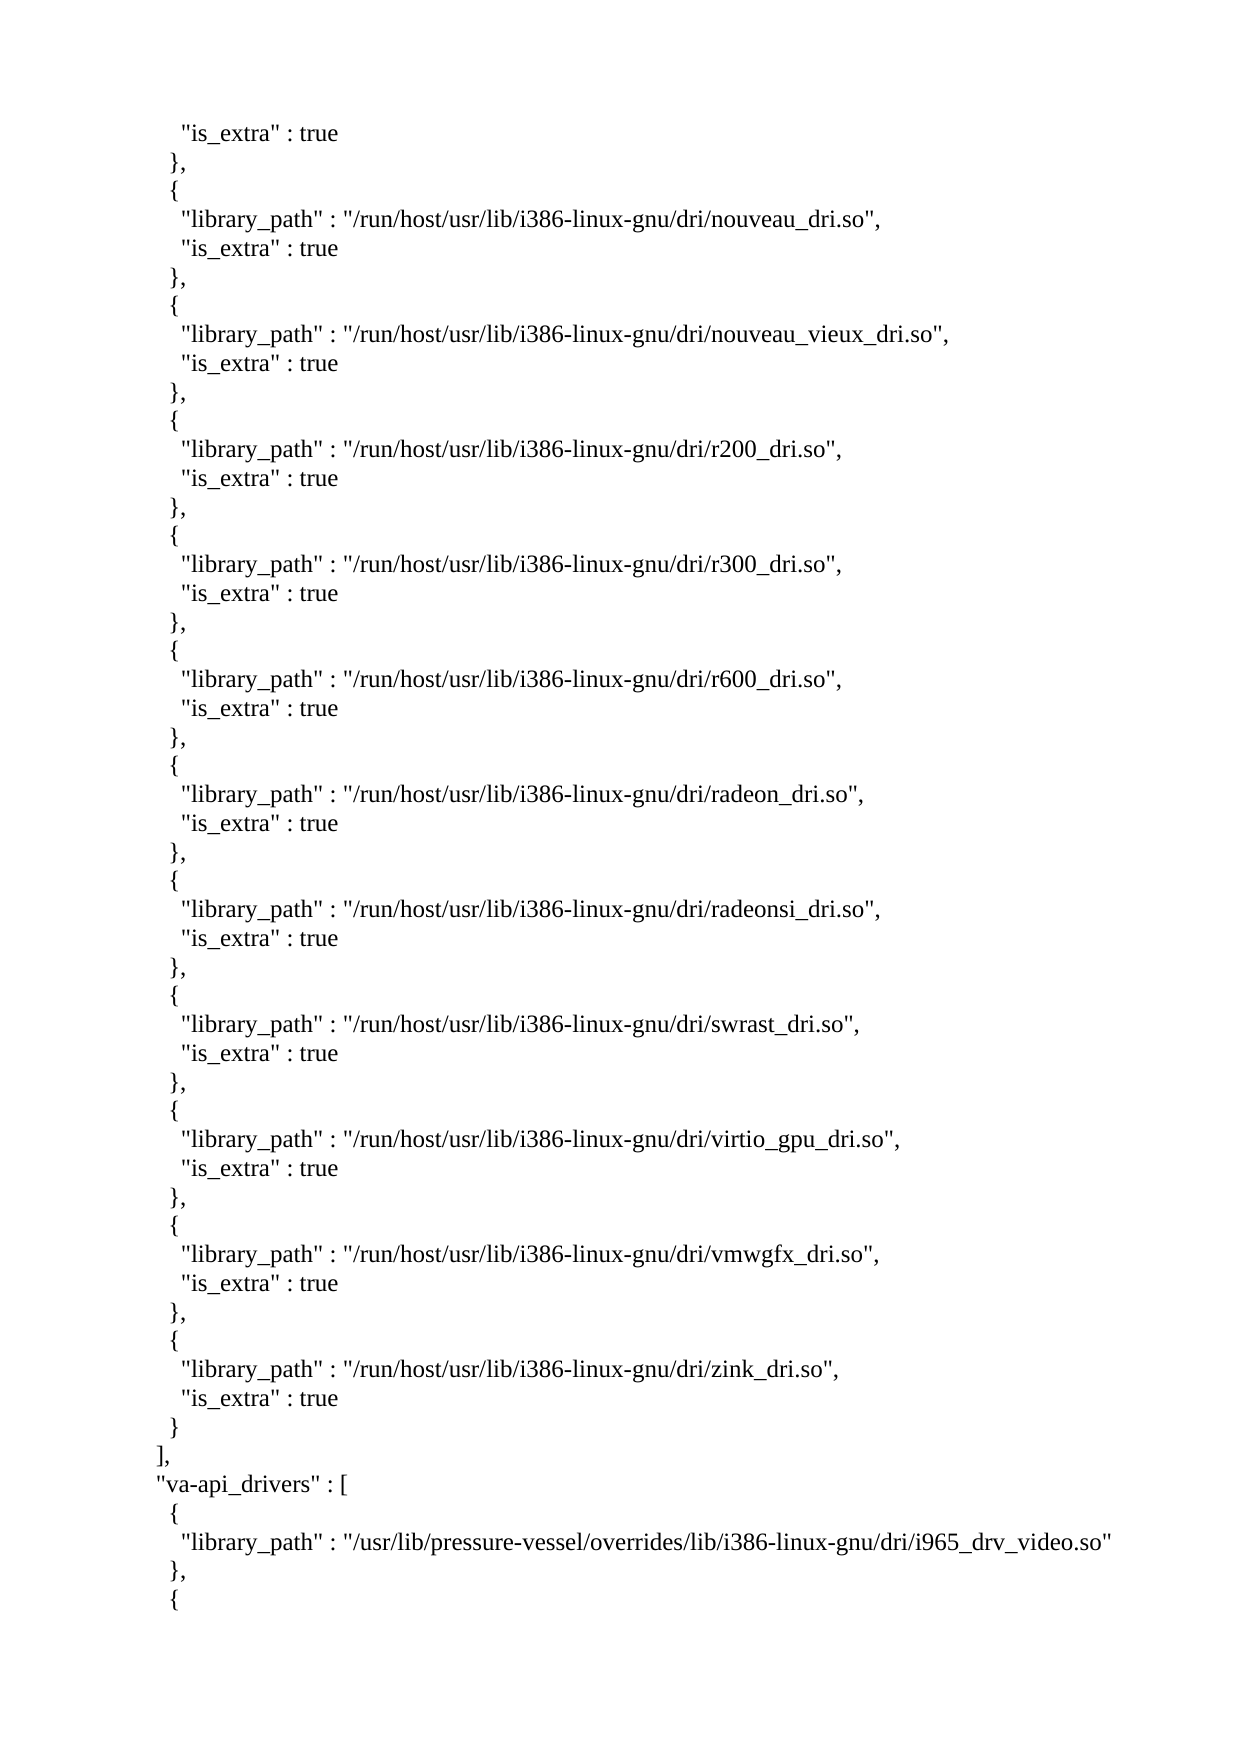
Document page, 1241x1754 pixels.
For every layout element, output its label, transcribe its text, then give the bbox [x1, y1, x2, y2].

text "library_path" : "/usr/lib/pressure-vessel/overrides/lib/i386-linux-gnu/dri/i965_drv_video.so" [118, 1527, 1122, 1556]
text }, [118, 1556, 1122, 1584]
text { [118, 1498, 1122, 1527]
text "is_extra" : true [118, 348, 1122, 377]
text }, [118, 607, 1122, 636]
text "library_path" : "/run/host/usr/lib/i386-linux-gnu/dri/radeonsi_dri.so", [118, 894, 1122, 923]
text "is_extra" : true [118, 808, 1122, 837]
text }, [118, 262, 1122, 291]
text "is_extra" : true [118, 578, 1122, 607]
text "is_extra" : true [118, 1038, 1122, 1067]
text "is_extra" : true [118, 1268, 1122, 1297]
text } [118, 1412, 1122, 1441]
text "is_extra" : true [118, 1383, 1122, 1412]
text { [118, 406, 1122, 434]
text "library_path" : "/run/host/usr/lib/i386-linux-gnu/dri/swrast_dri.so", [118, 1009, 1122, 1038]
text }, [118, 952, 1122, 981]
text { [118, 176, 1122, 204]
text { [118, 521, 1122, 549]
text "library_path" : "/run/host/usr/lib/i386-linux-gnu/dri/radeon_dri.so", [118, 779, 1122, 808]
text { [118, 866, 1122, 894]
text { [118, 291, 1122, 319]
text "library_path" : "/run/host/usr/lib/i386-linux-gnu/dri/nouveau_vieux_dri.so", [118, 319, 1122, 348]
text }, [118, 1067, 1122, 1096]
text "is_extra" : true [118, 923, 1122, 952]
text "library_path" : "/run/host/usr/lib/i386-linux-gnu/dri/nouveau_dri.so", [118, 204, 1122, 233]
text }, [118, 1297, 1122, 1326]
text { [118, 1326, 1122, 1354]
text { [118, 1096, 1122, 1124]
text }, [118, 147, 1122, 176]
text }, [118, 492, 1122, 521]
text { [118, 981, 1122, 1009]
text }, [118, 837, 1122, 866]
text "library_path" : "/run/host/usr/lib/i386-linux-gnu/dri/vmwgfx_dri.so", [118, 1239, 1122, 1268]
text ], [118, 1441, 1122, 1469]
text "library_path" : "/run/host/usr/lib/i386-linux-gnu/dri/virtio_gpu_dri.so", [118, 1124, 1122, 1153]
text "library_path" : "/run/host/usr/lib/i386-linux-gnu/dri/zink_dri.so", [118, 1354, 1122, 1383]
text }, [118, 722, 1122, 751]
text "is_extra" : true [118, 1153, 1122, 1182]
text "is_extra" : true [118, 463, 1122, 492]
text { [118, 751, 1122, 779]
text }, [118, 1182, 1122, 1211]
text "is_extra" : true [118, 118, 1122, 147]
text { [118, 636, 1122, 664]
text { [118, 1584, 1122, 1613]
text "is_extra" : true [118, 233, 1122, 262]
text "library_path" : "/run/host/usr/lib/i386-linux-gnu/dri/r600_dri.so", [118, 664, 1122, 693]
text "library_path" : "/run/host/usr/lib/i386-linux-gnu/dri/r200_dri.so", [118, 434, 1122, 463]
text }, [118, 377, 1122, 406]
text { [118, 1211, 1122, 1239]
text "library_path" : "/run/host/usr/lib/i386-linux-gnu/dri/r300_dri.so", [118, 549, 1122, 578]
text "is_extra" : true [118, 693, 1122, 722]
text "va-api_drivers" : [ [118, 1469, 1122, 1498]
